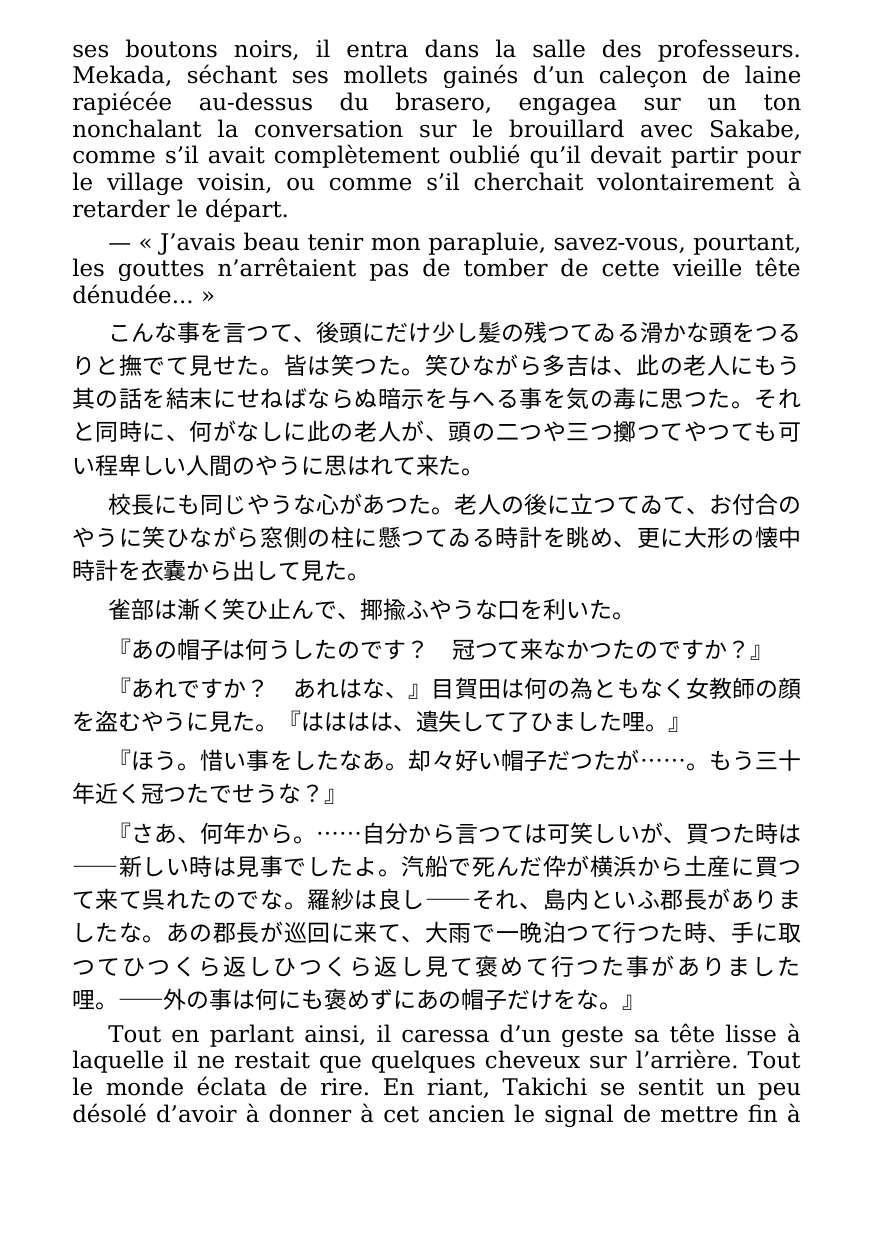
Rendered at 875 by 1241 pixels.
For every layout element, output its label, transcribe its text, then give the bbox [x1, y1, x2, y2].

text 『あの帽子は何うしたのです？ 冠つて来なかつたのですか？』 [72, 631, 802, 665]
text — « J’avais beau tenir mon parapluie, savez-vous, pourtant, les gouttes n’arrêtaient pas de tomber de cette vieille tête dénudée... » [72, 229, 802, 309]
text 校長にも同じやうな心があつた。老人の後に立つてゐて、お付合のやうに笑ひながら窓側の柱に懸つてゐる時計を眺め、更に大形の懐中時計を衣嚢から出して見た。 [72, 487, 802, 586]
text 『あれですか？ あれはな、』目賀田は何の為ともなく女教師の顔を盗むやうに見た。『はははは、遺失して了ひました哩。』 [72, 671, 802, 737]
text Tout en parlant ainsi, il caressa d’un geste sa tête lisse à laquelle il ne restait que quelques cheveux sur l’arrière. Tout le monde éclata de rire. En riant, Takichi se sentit un peu désolé d’avoir à donner à cet ancien le signal de mettre fin à [72, 1021, 802, 1127]
text こんな事を言つて、後頭にだけ少し髪の残つてゐる滑かな頭をつるりと撫でて見せた。皆は笑つた。笑ひながら多吉は、此の老人にもう其の話を結末にせねばならぬ暗示を与へる事を気の毒に思つた。それと同時に、何がなしに此の老人が、頭の二つや三つ擲つてやつても可い程卑しい人間のやうに思はれて来た。 [72, 314, 802, 481]
text 『ほう。惜い事をしたなあ。却々好い帽子だつたが……。もう三十年近く冠つたでせうな？』 [72, 743, 802, 809]
text 『さあ、何年から。……自分から言つては可笑しいが、買つた時は――新しい時は見事でしたよ。汽船で死んだ伜が横浜から土産に買つて来て呉れたのでな。羅紗は良し――それ、島内といふ郡長がありましたな。あの郡長が巡回に来て、大雨で一晩泊つて行つた時、手に取つてひつくら返しひつくら返し見て褒めて行つた事がありました哩。――外の事は何にも褒めずにあの帽子だけをな。』 [72, 815, 802, 1015]
text ses boutons noirs, il entra dans la salle des professeurs. Mekada, séchant ses mollets gainés d’un caleçon de laine rapiécée au-dessus du brasero, engagea sur un ton nonchalant la conversation sur le brouillard avec Sakabe, comme s’il avait complètement oublié qu’il devait partir pour le village voisin, ou comme s’il cherchait volontairement à retarder le départ. [72, 36, 802, 223]
text 雀部は漸く笑ひ止んで、揶揄ふやうな口を利いた。 [72, 592, 802, 626]
